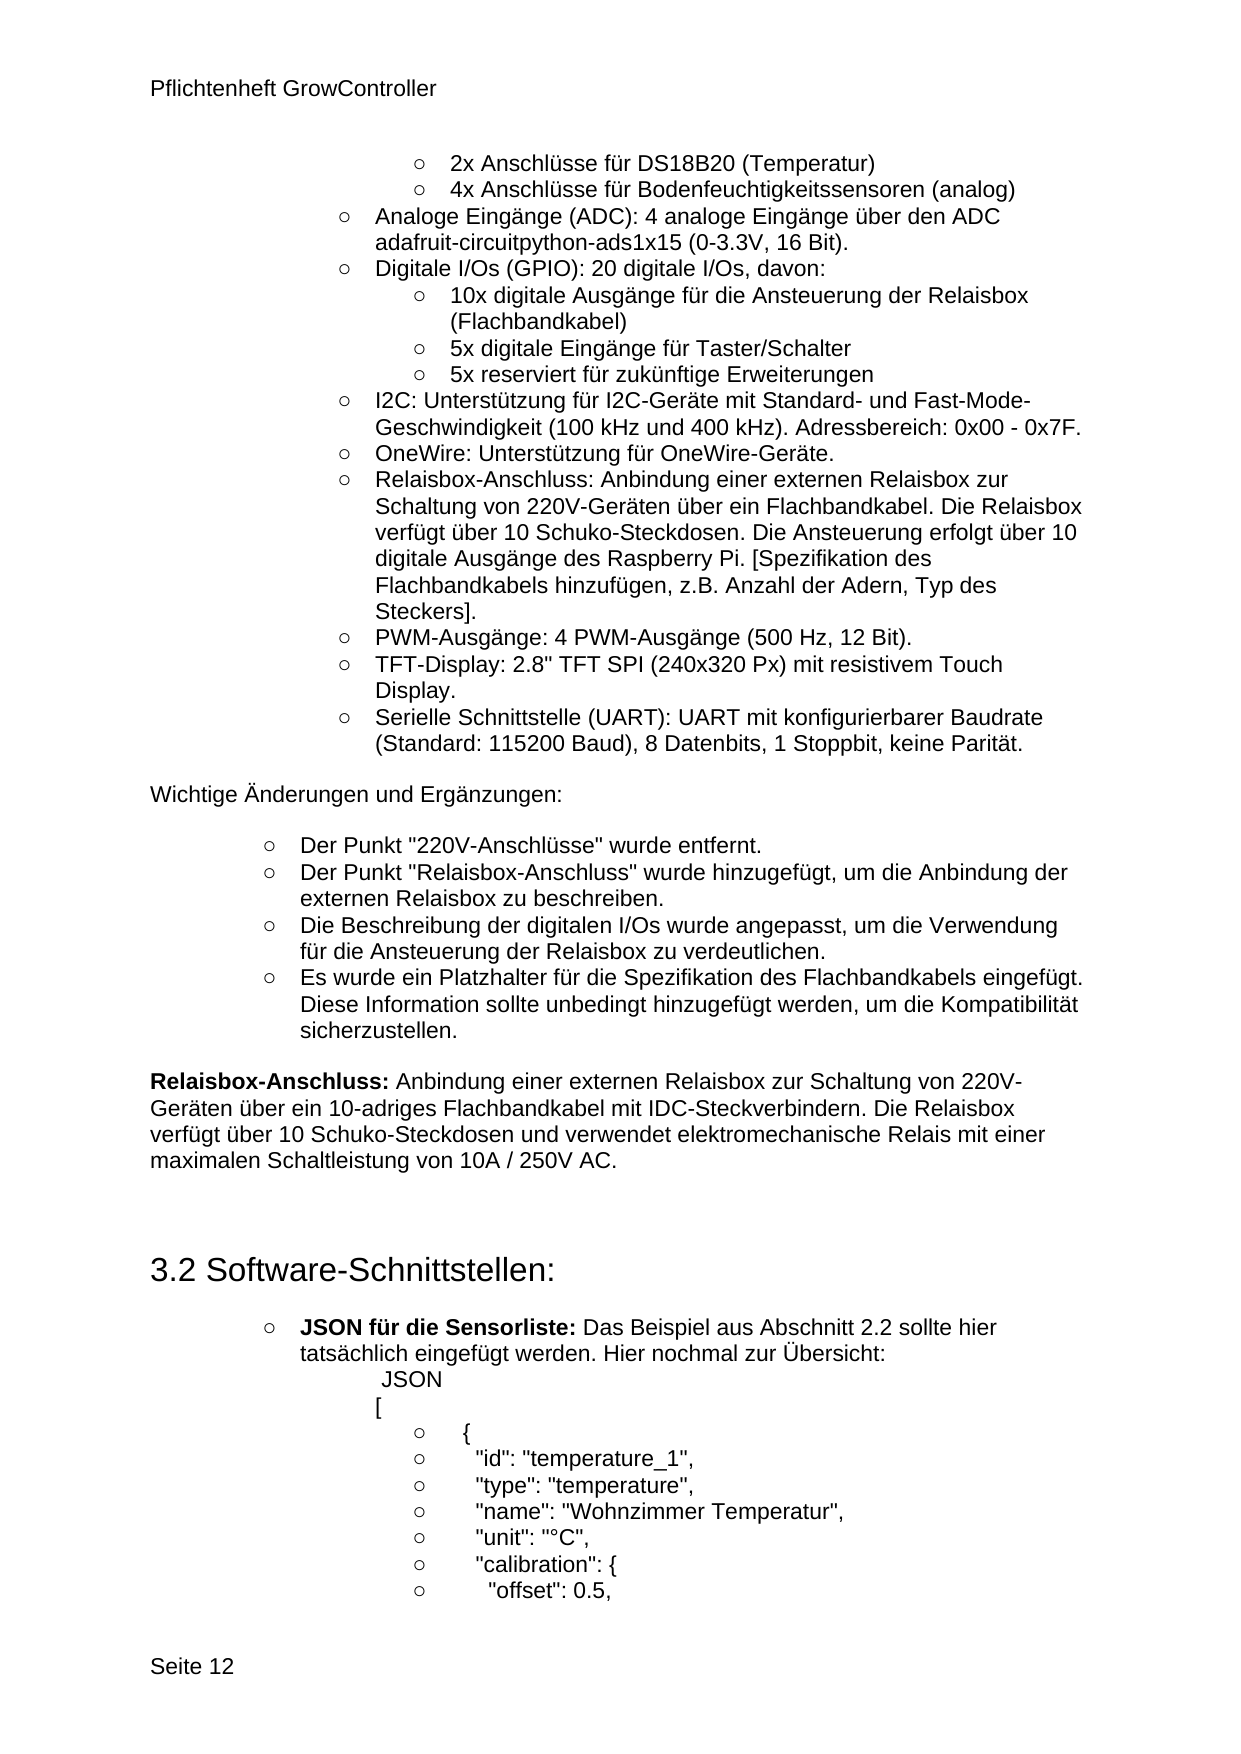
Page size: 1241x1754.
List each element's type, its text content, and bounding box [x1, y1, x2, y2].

list I2C: Unterstützung für I2C-Geräte mit Standard- und Fast-Mode-Geschwindigkeit (100 kHz und 400 kHz). Adressbereich: 0x00 - 0x7F. [337, 387, 1090, 440]
list JSON für die Sensorliste: Das Beispiel aus Abschnitt 2.2 sollte hier tatsächlich eingefügt werden. Hier nochmal zur Übersicht: JSON [ [262, 1313, 1090, 1419]
list OneWire: Unterstützung für OneWire-Geräte. [337, 440, 1090, 466]
list Es wurde ein Platzhalter für die Spezifikation des Flachbandkabels eingefügt. Diese Information sollte unbedingt hinzugefügt werden, um die Kompatibilität sicherzustellen. [262, 964, 1090, 1043]
list { [412, 1419, 1090, 1445]
list 5x digitale Eingänge für Taster/Schalter [412, 334, 1090, 361]
list 5x reserviert für zukünftige Erweiterungen [412, 361, 1090, 387]
list "calibration": { [412, 1551, 1090, 1577]
list "unit": "°C", [412, 1524, 1090, 1551]
list PWM-Ausgänge: 4 PWM-Ausgänge (500 Hz, 12 Bit). [337, 624, 1090, 651]
list 2x Anschlüsse für DS18B20 (Temperatur) [412, 150, 1090, 176]
list Serielle Schnittstelle (UART): UART mit konfigurierbarer Baudrate (Standard: 115200 Baud), 8 Datenbits, 1 Stoppbit, keine Parität. [337, 703, 1090, 756]
list "name": "Wohnzimmer Temperatur", [412, 1498, 1090, 1524]
list Digitale I/Os (GPIO): 20 digitale I/Os, davon: [337, 255, 1090, 282]
list Analoge Eingänge (ADC): 4 analoge Eingänge über den ADC adafruit-circuitpython-ads1x15 (0-3.3V, 16 Bit). [337, 203, 1090, 255]
list Der Punkt "Relaisbox-Anschluss" wurde hinzugefügt, um die Anbindung der externen Relaisbox zu beschreiben. [262, 859, 1090, 912]
text Relaisbox-Anschluss: Anbindung einer externen Relaisbox zur Schaltung von 220V-Geräten über ein 10-adriges Flachbandkabel mit IDC-Steckverbindern. Die Relaisbox verfügt über 10 Schuko-Steckdosen und verwendet elektromechanische Relais mit einer maximalen Schaltleistung von 10A / 250V AC. [150, 1068, 1090, 1174]
list Die Beschreibung der digitalen I/Os wurde angepasst, um die Verwendung für die Ansteuerung der Relaisbox zu verdeutlichen. [262, 912, 1090, 964]
text Wichtige Änderungen und Ergänzungen: [150, 781, 1090, 807]
list Der Punkt "220V-Anschlüsse" wurde entfernt. [262, 832, 1090, 859]
list 4x Anschlüsse für Bodenfeuchtigkeitssensoren (analog) [412, 176, 1090, 203]
list Relaisbox-Anschluss: Anbindung einer externen Relaisbox zur Schaltung von 220V-Geräten über ein Flachbandkabel. Die Relaisbox verfügt über 10 Schuko-Steckdosen. Die Ansteuerung erfolgt über 10 digitale Ausgänge des Raspberry Pi. [Spezifikation des Flachbandkabels hinzufügen, z.B. Anzahl der Adern, Typ des Steckers]. [337, 466, 1090, 624]
list "offset": 0.5, [412, 1577, 1090, 1603]
list 10x digitale Ausgänge für die Ansteuerung der Relaisbox (Flachbandkabel) [412, 282, 1090, 334]
subtitle 3.2 Software-Schnittstellen: [150, 1250, 1090, 1288]
list TFT-Display: 2.8" TFT SPI (240x320 Px) mit resistivem Touch Display. [337, 651, 1090, 703]
list "id": "temperature_1", [412, 1445, 1090, 1472]
list "type": "temperature", [412, 1472, 1090, 1498]
